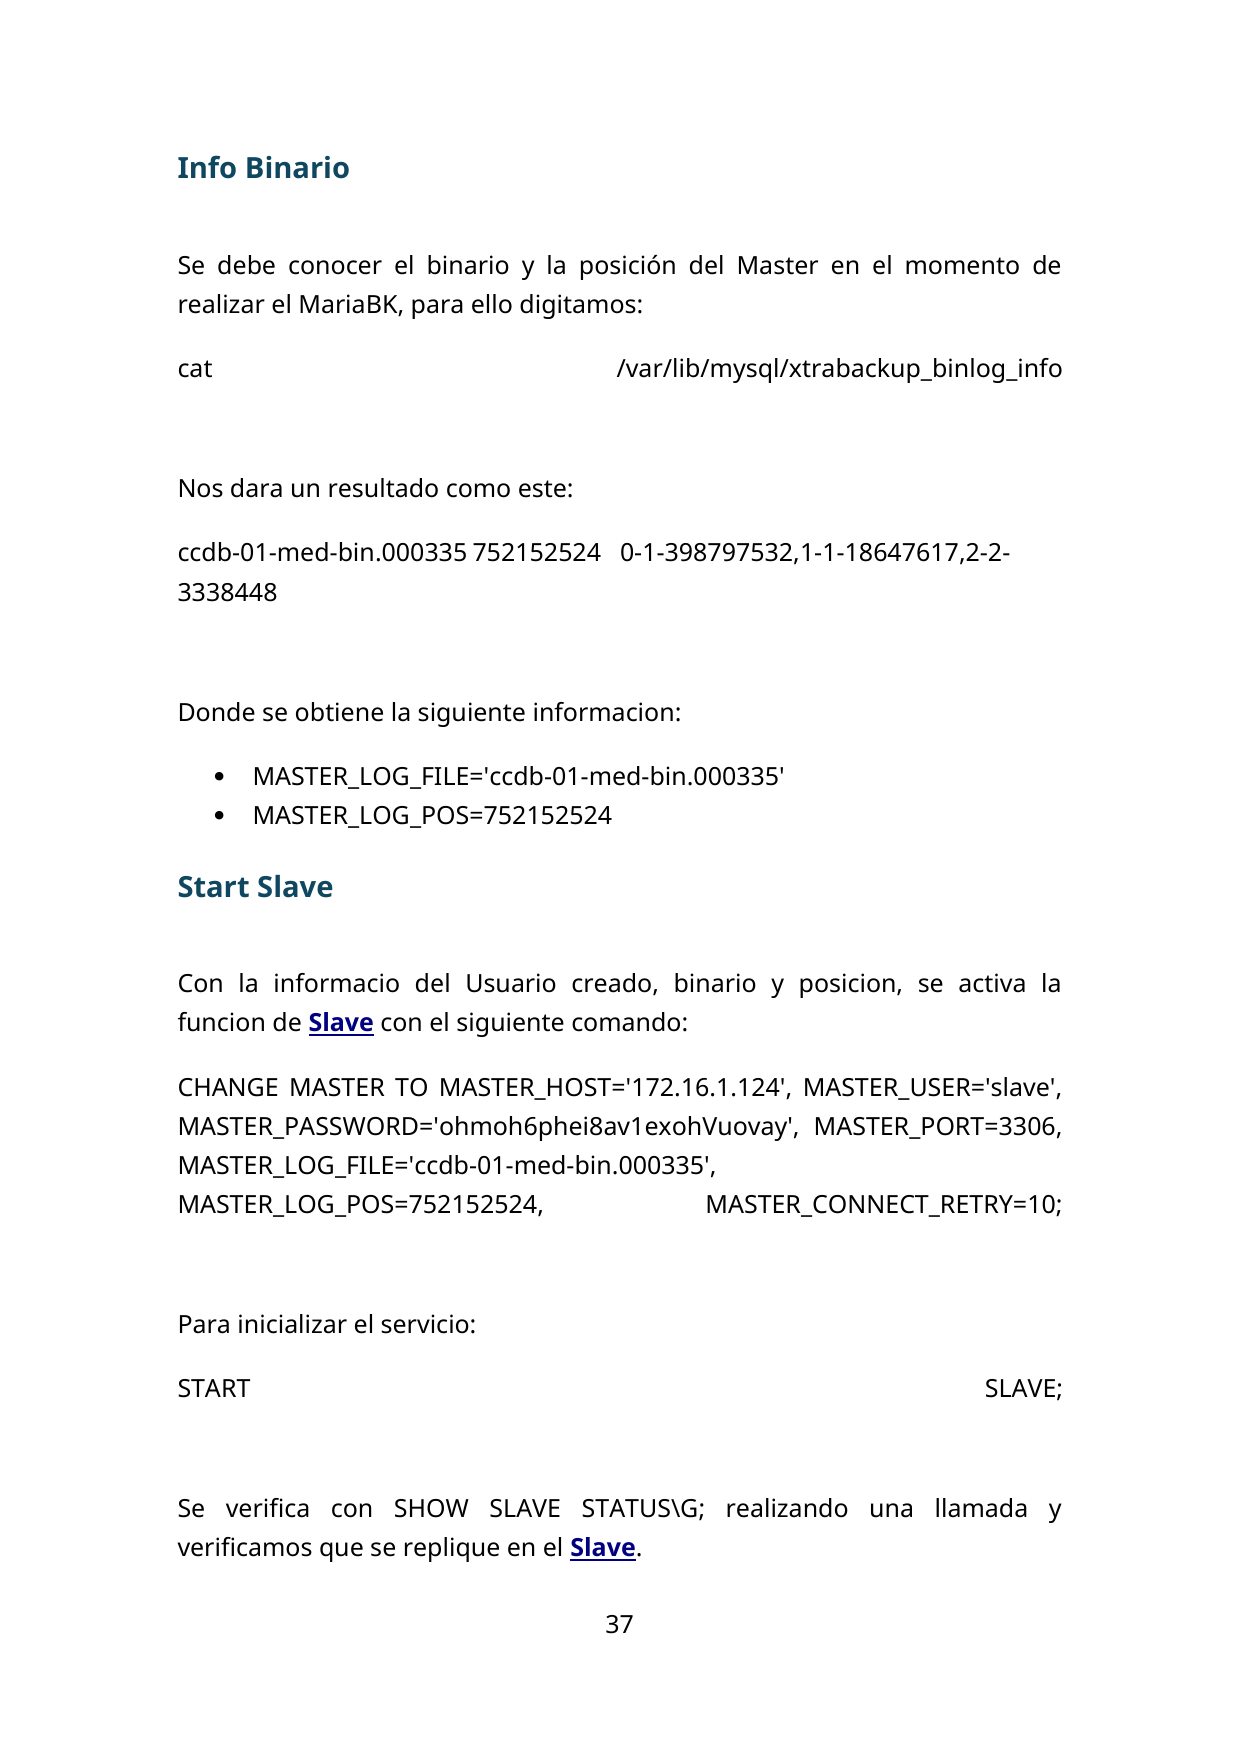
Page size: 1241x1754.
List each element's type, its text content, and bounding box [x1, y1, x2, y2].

subtitle Info Binario [177, 148, 1063, 187]
text Con la informacio del Usuario creado, binario y posicion, se activa la funcion de Slave con el siguiente comando: [177, 966, 1063, 1039]
text START SLAVE; [177, 1371, 1063, 1444]
text Se debe conocer el binario y la posición del Master en el momento de realizar el MariaBK, para ello digitamos: [177, 247, 1063, 321]
list MASTER_LOG_FILE='ccdb-01-med-bin.000335' [215, 758, 1063, 792]
text CHANGE MASTER TO MASTER_HOST='172.16.1.124', MASTER_USER='slave', MASTER_PASSWORD='ohmoh6phei8av1exohVuovay', MASTER_PORT=3306, MASTER_LOG_FILE='ccdb-01-med-bin.000335', MASTER_LOG_POS=752152524, MASTER_CONNECT_RETRY=10; [177, 1069, 1063, 1260]
text ccdb-01-med-bin.000335 752152524 0-1-398797532,1-1-18647617,2-2-3338448 [177, 535, 1063, 647]
text Para inicializar el servicio: [177, 1307, 1063, 1341]
text Nos dara un resultado como este: [177, 471, 1063, 505]
text Donde se obtiene la siguiente informacion: [177, 694, 1063, 728]
text cat /var/lib/mysql/xtrabackup_binlog_info [177, 351, 1063, 424]
list MASTER_LOG_POS=752152524 [215, 797, 1063, 832]
subtitle Start Slave [177, 866, 1063, 906]
text Se verifica con SHOW SLAVE STATUS\G; realizando una llamada y verificamos que se replique en el Slave. [177, 1491, 1063, 1564]
